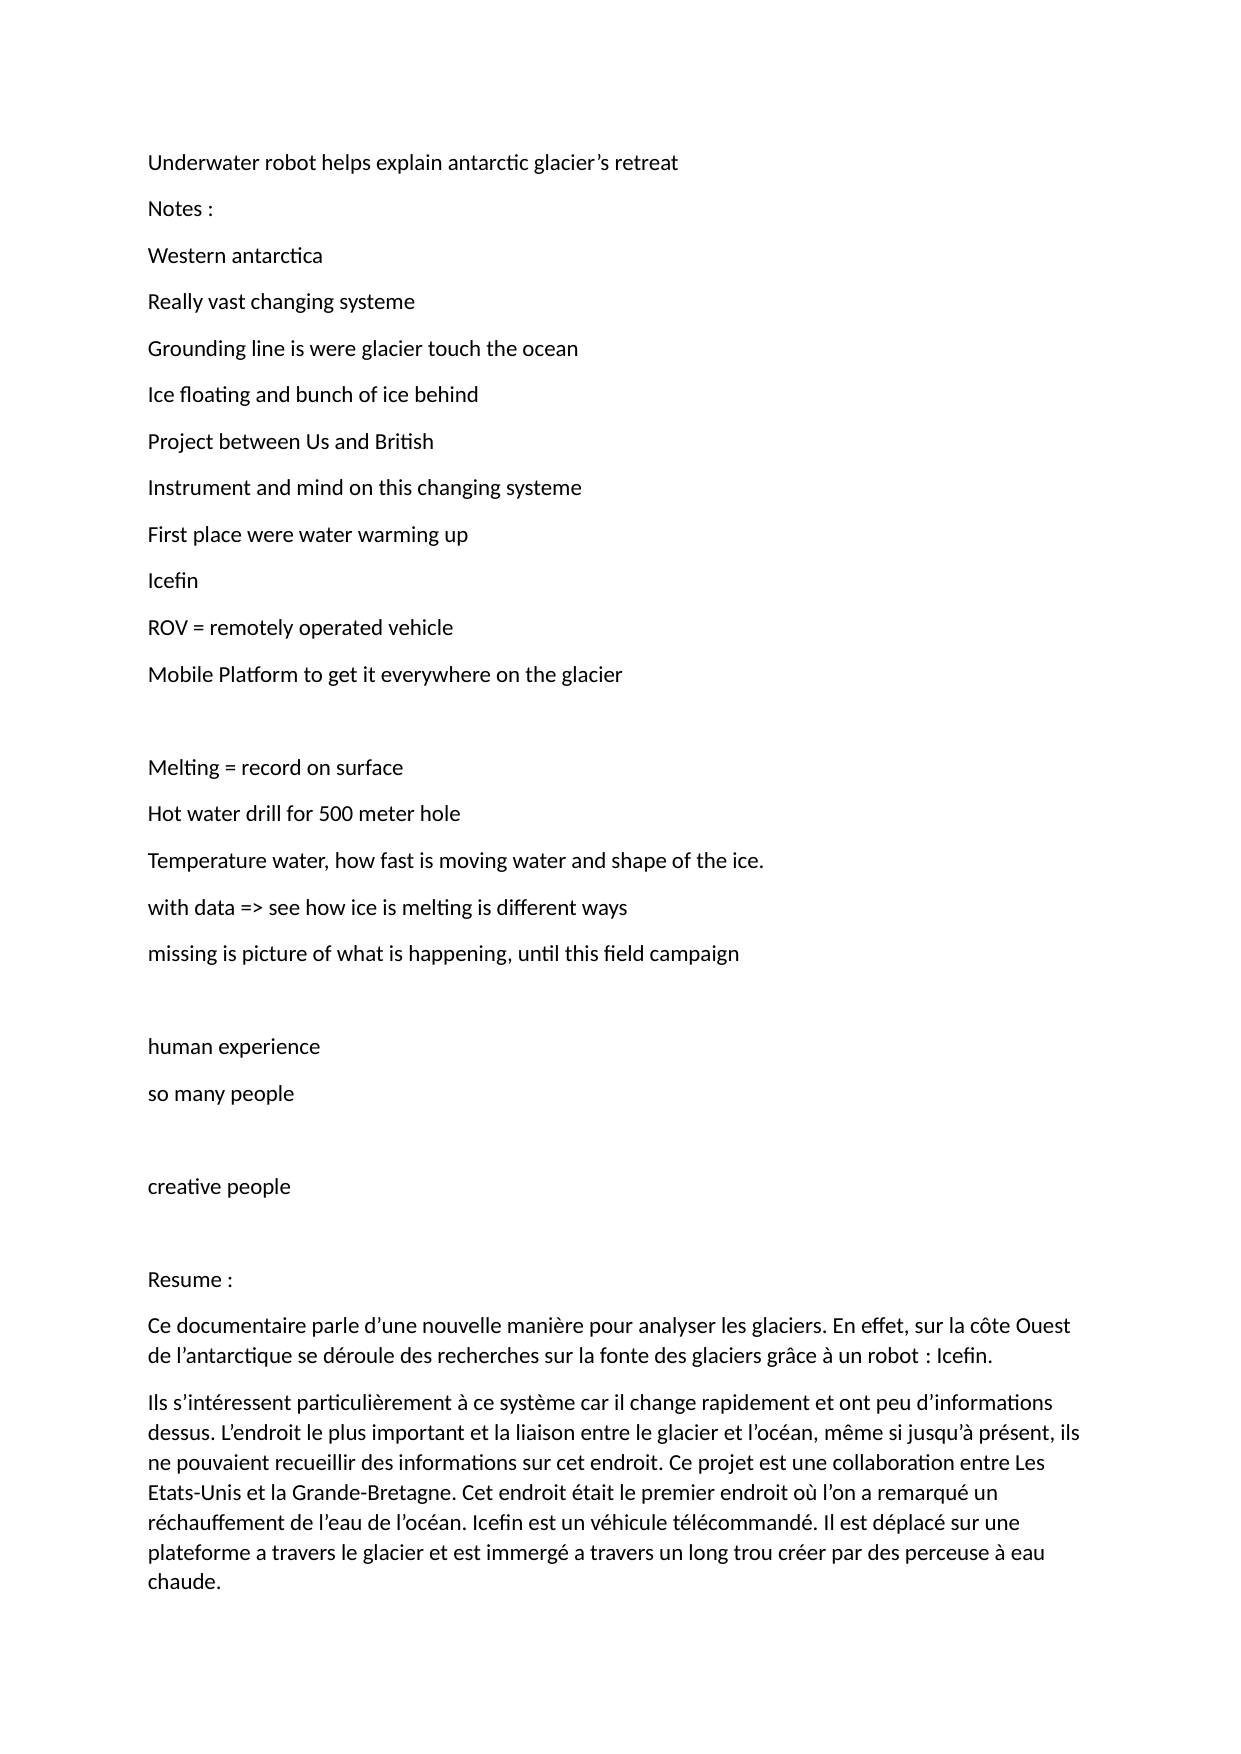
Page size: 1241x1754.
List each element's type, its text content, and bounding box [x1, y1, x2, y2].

text Icefin [148, 567, 1093, 595]
text Grounding line is were glacier touch the ocean [148, 334, 1093, 362]
text with data => see how ice is melting is different ways [148, 893, 1093, 921]
text Instrument and mind on this changing systeme [148, 473, 1093, 502]
text Underwater robot helps explain antarctic glacier’s retreat [148, 148, 1093, 176]
text First place were water warming up [148, 520, 1093, 548]
text Ce documentaire parle d’une nouvelle manière pour analyser les glaciers. En effet, sur la côte Ouest de l’antarctique se déroule des recherches sur la fonte des glaciers grâce à un robot : Icefin. [148, 1312, 1093, 1369]
text Ice floating and bunch of ice behind [148, 380, 1093, 408]
text ROV = remotely operated vehicle [148, 613, 1093, 641]
text Temperature water, how fast is moving water and shape of the ice. [148, 846, 1093, 874]
text so many people [148, 1079, 1093, 1107]
text Really vast changing systeme [148, 287, 1093, 315]
text Project between Us and British [148, 427, 1093, 455]
text Hot water drill for 500 meter hole [148, 799, 1093, 827]
text creative people [148, 1172, 1093, 1200]
text Western antarctica [148, 241, 1093, 269]
text missing is picture of what is happening, until this field campaign [148, 939, 1093, 967]
text Mobile Platform to get it everywhere on the glacier [148, 660, 1093, 688]
text Resume : [148, 1265, 1093, 1293]
text Ils s’intéressent particulièrement à ce système car il change rapidement et ont peu d’informations dessus. L’endroit le plus important et la liaison entre le glacier et l’océan, même si jusqu’à présent, ils ne pouvaient recueillir des informations sur cet endroit. Ce projet est une collaboration entre Les Etats-Unis et la Grande-Bretagne. Cet endroit était le premier endroit où l’on a remarqué un réchauffement de l’eau de l’océan. Icefin est un véhicule télécommandé. Il est déplacé sur une plateforme a travers le glacier et est immergé a travers un long trou créer par des perceuse à eau chaude. [148, 1388, 1093, 1596]
text Notes : [148, 194, 1093, 222]
text Melting = record on surface [148, 753, 1093, 781]
text human experience [148, 1032, 1093, 1060]
